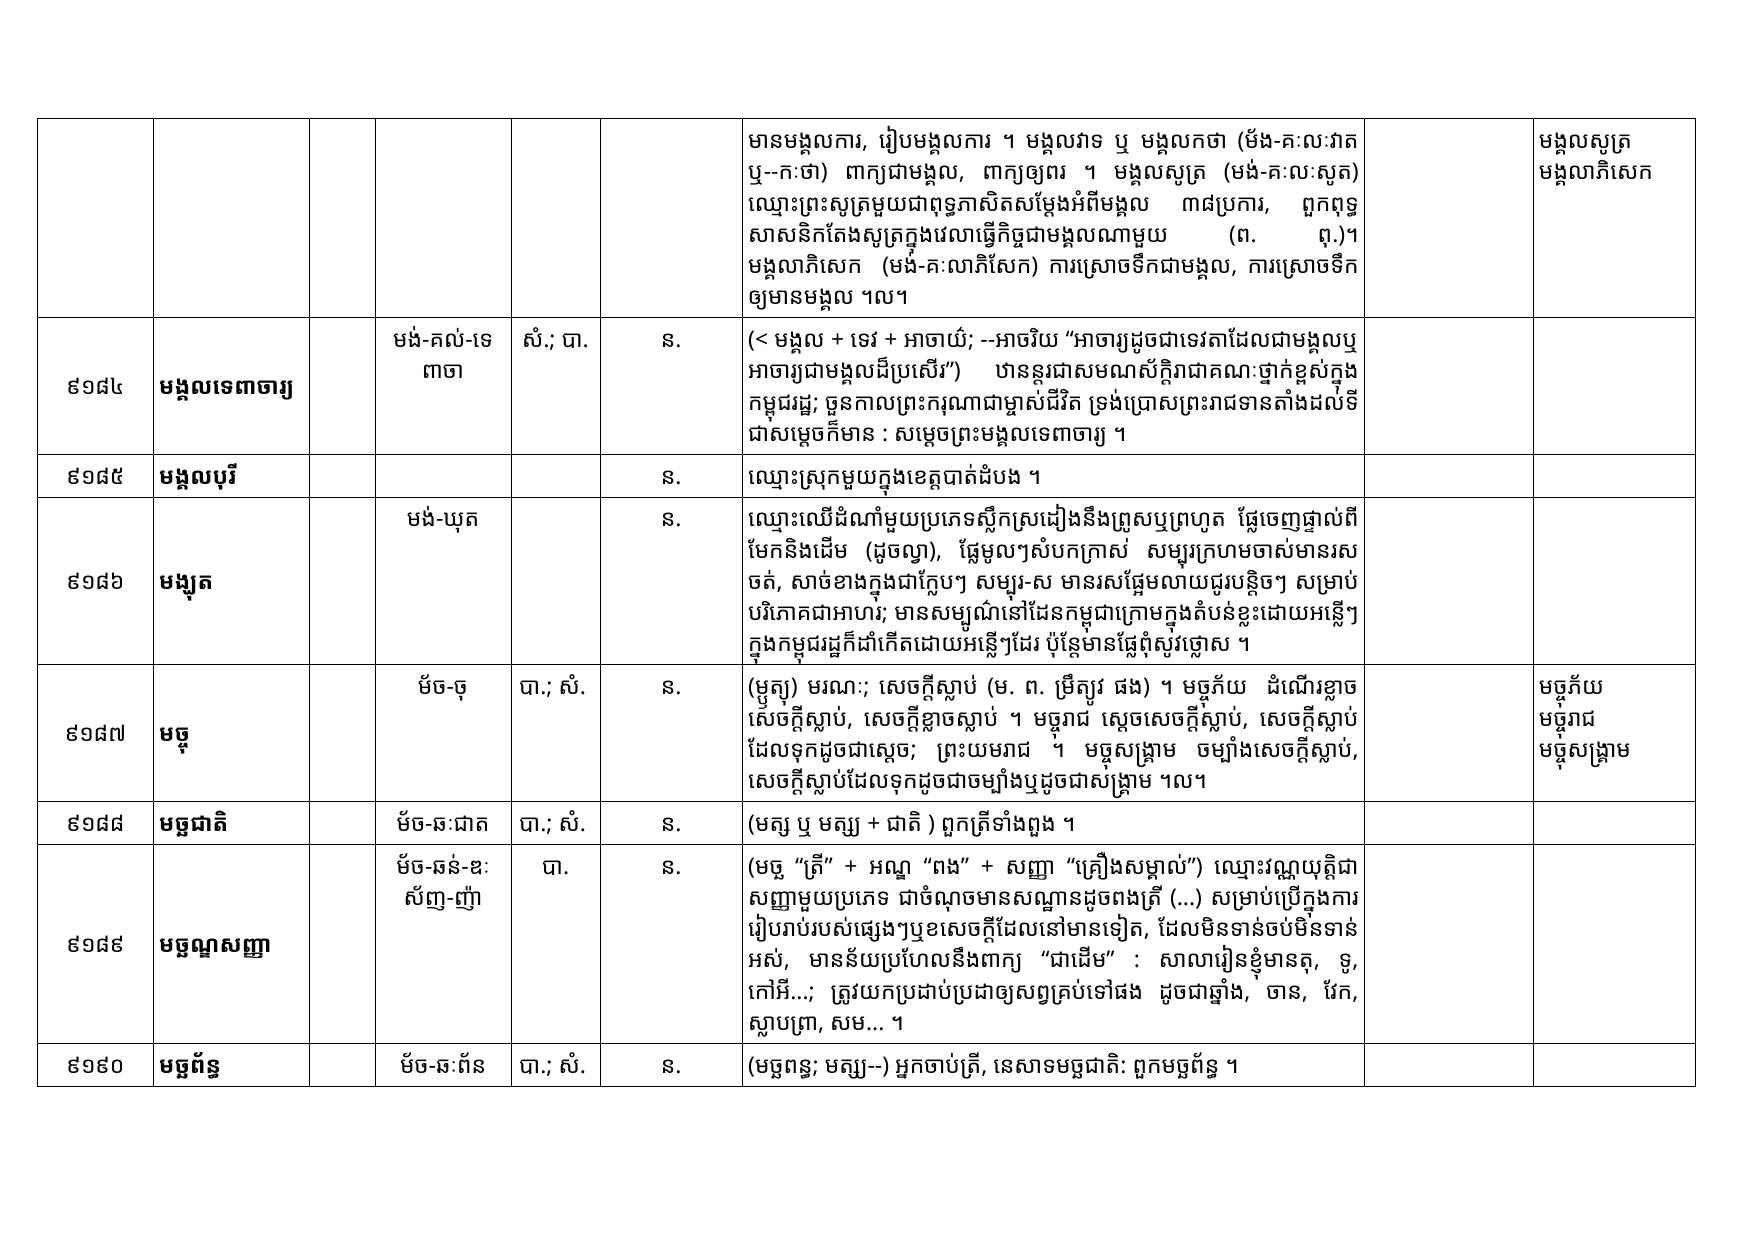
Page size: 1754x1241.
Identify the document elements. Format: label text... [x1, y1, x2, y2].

table_cell [310, 498, 375, 664]
table_cell [1365, 1044, 1533, 1086]
table_cell [1365, 119, 1533, 317]
table_cell [1534, 845, 1695, 1043]
table_cell ម័ច-ចុ [376, 665, 511, 801]
table_cell [512, 455, 600, 497]
table_cell [376, 455, 511, 497]
table_cell មច្ឆ​ព័ន្ធ [154, 1044, 309, 1086]
table_cell [1534, 802, 1695, 844]
table_cell ន. [601, 1044, 742, 1086]
table_cell ន. [601, 845, 742, 1043]
table_cell មង្គល​ទេពាចារ្យ [154, 318, 309, 454]
table_cell ម័ច-ឆៈជាត [376, 802, 511, 844]
table_cell [1534, 498, 1695, 664]
table_cell [310, 1044, 375, 1086]
table_cell [512, 498, 600, 664]
table_cell [38, 119, 153, 317]
table_cell សំ.; បា. [512, 318, 600, 454]
table_cell (ម្ឫត្យុ) មរណៈ; សេចក្ដី​ស្លាប់ (ម. ព. ម្រឹត្យូវ ផង) ។ មច្ចុ​ភ័យ ដំណើរ​ខ្លាច​សេចក្ដី​ស្លាប់, សេចក្ដី​ខ្លាច​ស្លាប់ ។ មច្ចុ​រាជ ស្ដេច​សេចក្ដី​ស្លាប់, សេចក្ដី​ស្លាប់​ដែល​ទុក​ដូច​ជា​ស្ដេច; ព្រះ​យម​រាជ ។ មច្ចុ​សង្គ្រាម ចម្បាំង​សេចក្ដី​ស្លាប់, សេចក្ដី​ស្លាប់​ដែល​ទុក​ដូច​ជា​ចម្បាំង​ឬ​ដូច​ជា​សង្គ្រាម ។ល។ [743, 665, 1364, 801]
table_cell ៩១៨៥ [38, 455, 153, 497]
table_cell ៩១៨៩ [38, 845, 153, 1043]
table_cell បា. [512, 845, 600, 1043]
table_cell មង្គល​សូត្រ មង្គលាភិសេក [1534, 119, 1695, 317]
table_cell មង្ឃុត [154, 498, 309, 664]
table_cell [1365, 455, 1533, 497]
table_cell [1365, 498, 1533, 664]
table_cell ៩១៨៦ [38, 498, 153, 664]
table_cell ៩១៩០ [38, 1044, 153, 1086]
table_cell [310, 455, 375, 497]
table_cell ន. [601, 665, 742, 801]
table_cell [154, 119, 309, 317]
table_cell [310, 665, 375, 801]
table_cell មច្ចុ​ភ័យ មច្ចុ​រាជ មច្ចុ​សង្គ្រាម [1534, 665, 1695, 801]
table_cell ម័ច-ឆន់-ឌៈ ស័ញ-ញ៉ា [376, 845, 511, 1043]
table_cell ន. [601, 318, 742, 454]
table_cell ន. [601, 802, 742, 844]
table_cell សេចក្ដី​ចម្រើន; សេចក្ដី​សុខ; ហេតុ​ដែល​នាំឲ្យ​កើត​សេចក្ដី​សុខ​ចម្រើន; ស្រី​សួស្ដី ។ មង្គល​ការ ការ​ជា​មង្គល; ខ្មែរ​ហៅ​ចំពោះ​តែ “ការ​អាពាហ៍ពិពាហ៍” : មាន​មង្គល​ការ, រៀប​មង្គល​ការ ។ មង្គល​វាទ ឬ មង្គល​កថា (ម័ង-គៈលៈវាត ឬ--កៈថា) ពាក្យ​ជា​មង្គល, ពាក្យ​ឲ្យ​ពរ ។ មង្គល​សូត្រ (មង់-គៈលៈសូត) ឈ្មោះ​ព្រះ​សូត្រ​មួយ​ជា​ពុទ្ធ​ភាសិត​សម្ដែង​អំពី​មង្គល ៣៨​ប្រការ, ពួក​ពុទ្ធ​សាសនិក​តែង​សូត្រ​ក្នុង​វេលា​ធ្វើ​កិច្ច​ជា​មង្គល​ណាមួយ (ព. ពុ.)។ មង្គលាភិសេក (មង់-គៈលាភិសែក) ការ​ស្រោច​ទឹក​ជា​មង្គល, ការ​ស្រោច​ទឹក​ឲ្យ​មាន​មង្គល ។ល។ [743, 119, 1364, 317]
table_cell មង្គលបុរី [154, 455, 309, 497]
table_cell [1365, 802, 1533, 844]
table_cell [376, 119, 511, 317]
table_cell ៩១៨៧ [38, 665, 153, 801]
table_cell [1534, 455, 1695, 497]
table_cell [310, 119, 375, 317]
table_cell ម័ច-ឆៈព័ន [376, 1044, 511, 1086]
table_cell ៩១៨៤ [38, 318, 153, 454]
table_cell បា.; សំ. [512, 665, 600, 801]
table_cell [1534, 1044, 1695, 1086]
table_cell (មច្ឆ “ត្រី” + អណ្ឌ “ពង” + សញ្ញា “គ្រឿង​សម្គាល់”) ឈ្មោះ​វណ្ណយុត្តិ​ជា​សញ្ញា​មួយ​ប្រភេទ ជា​ចំណុច​មាន​សណ្ឋាន​ដូច​ពង​ត្រី (...) សម្រាប់​ប្រើ​ក្នុង​ការ​រៀបរាប់​របស់​ផ្សេង​ៗ​ឬ​ខ​សេចក្ដី​ដែល​នៅ​មាន​ទៀត, ដែល​មិន​ទាន់​ចប់​មិន​ទាន់​អស់, មាន​ន័យ​ប្រហែល​នឹង​ពាក្យ “ជាដើម” : សាលា​រៀន​ខ្ញុំ​មាន​តុ, ទូ, កៅអី...; ត្រូវ​យក​ប្រដាប់ប្រដា​ឲ្យ​សព្វ​គ្រប់​ទៅ​ផង ដូច​ជា​ឆ្នាំង, ចាន, វែក, ស្លាបព្រា, សម... ។ [743, 845, 1364, 1043]
table_cell [310, 802, 375, 844]
table_cell មច្ឆ​ជាតិ [154, 802, 309, 844]
table_cell (មច្ឆ​ពន្ធ; មត្ស្យ--) អ្នក​ចាប់​ត្រី, នេសាទ​មច្ឆ​ជាតិ: ពួក​មច្ឆ​ព័ន្ធ ។ [743, 1044, 1364, 1086]
table_cell ឈ្មោះ​ឈើ​ដំណាំ​មួយ​ប្រភេទ​ស្លឹក​ស្រដៀង​នឹង​ព្រូស​ឬ​ព្រហូត ផ្លែ​ចេញ​ផ្ទាល់​ពី​មែក​និង​ដើម (ដូច​ល្វា), ផ្លែ​មូល​ៗ​សំបក​ក្រាស់ សម្បុរ​ក្រហម​ចាស់​មាន​រស​ចត់, សាច់​ខាង​ក្នុង​ជា​ក្លែប​ៗ សម្បុរ-ស មាន​រស​ផ្អែម​លាយ​ជូរ​បន្តិច​ៗ សម្រាប់​បរិភោគ​ជា​អាហរ; មាន​សម្បូណ៌​នៅ​ដែន​កម្ពុជា​ក្រោម​ក្នុង​តំបន់​ខ្លះ​ដោយ​អន្លើ​ៗ​ក្នុង​កម្ពុជ​រដ្ឋ​ក៏​ដាំ​កើត​ដោយ​អន្លើ​ៗដែរ ប៉ុន្តែ​មាន​ផ្លែ​ពុំ​សូវ​ថ្លោស ។ [743, 498, 1364, 664]
table_cell [601, 119, 742, 317]
table_cell (មត្ស ឬ មត្ស្យ + ជាតិ ) ពួក​ត្រី​ទាំងពួង ។ [743, 802, 1364, 844]
table_cell [512, 119, 600, 317]
table_cell ៩១៨៨ [38, 802, 153, 844]
table_cell [310, 845, 375, 1043]
table_cell ន. [601, 455, 742, 497]
table_cell មច្ឆណ្ឌ​សញ្ញា [154, 845, 309, 1043]
table_cell (< មង្គល + ទេវ + អាចាយ៌; --អាចរិយ “អាចារ្យ​ដូច​ជា​ទេវតា​ដែល​ជា​មង្គល​ឬ​អាចារ្យ​ជា​មង្គល​ដ៏​ប្រសើរ”) ឋានន្តរ​ជា​សមណ​ស័ក្តិ​រាជា​គណៈ​ថ្នាក់​ខ្ពស់​ក្នុង​កម្ពុជ​រដ្ឋ; ចួន​កាល​ព្រះ​ករុណា​ជា​ម្ចាស់​ជីវិត ទ្រង់​ប្រោស​ព្រះ​រាជ​ទាន​តាំង​ដល់​ទី​ជា​សម្ដេច​ក៏​មាន : សម្ដេច​ព្រះ​មង្គល​ទេពាចារ្យ ។ [743, 318, 1364, 454]
table_cell [1365, 845, 1533, 1043]
table_cell មង់-ឃុត [376, 498, 511, 664]
table_cell ឈ្មោះ​ស្រុក​មួយ​ក្នុង​ខេត្ត​បាត់ដំបង ។ [743, 455, 1364, 497]
table_cell ន. [601, 498, 742, 664]
table_cell [1365, 318, 1533, 454]
table_cell បា.; សំ. [512, 1044, 600, 1086]
table_cell មង់-គល់-ទេ ពាចា [376, 318, 511, 454]
table_cell [310, 318, 375, 454]
table_cell មច្ចុ [154, 665, 309, 801]
table_cell បា.; សំ. [512, 802, 600, 844]
table_cell [1365, 665, 1533, 801]
table_cell [1534, 318, 1695, 454]
